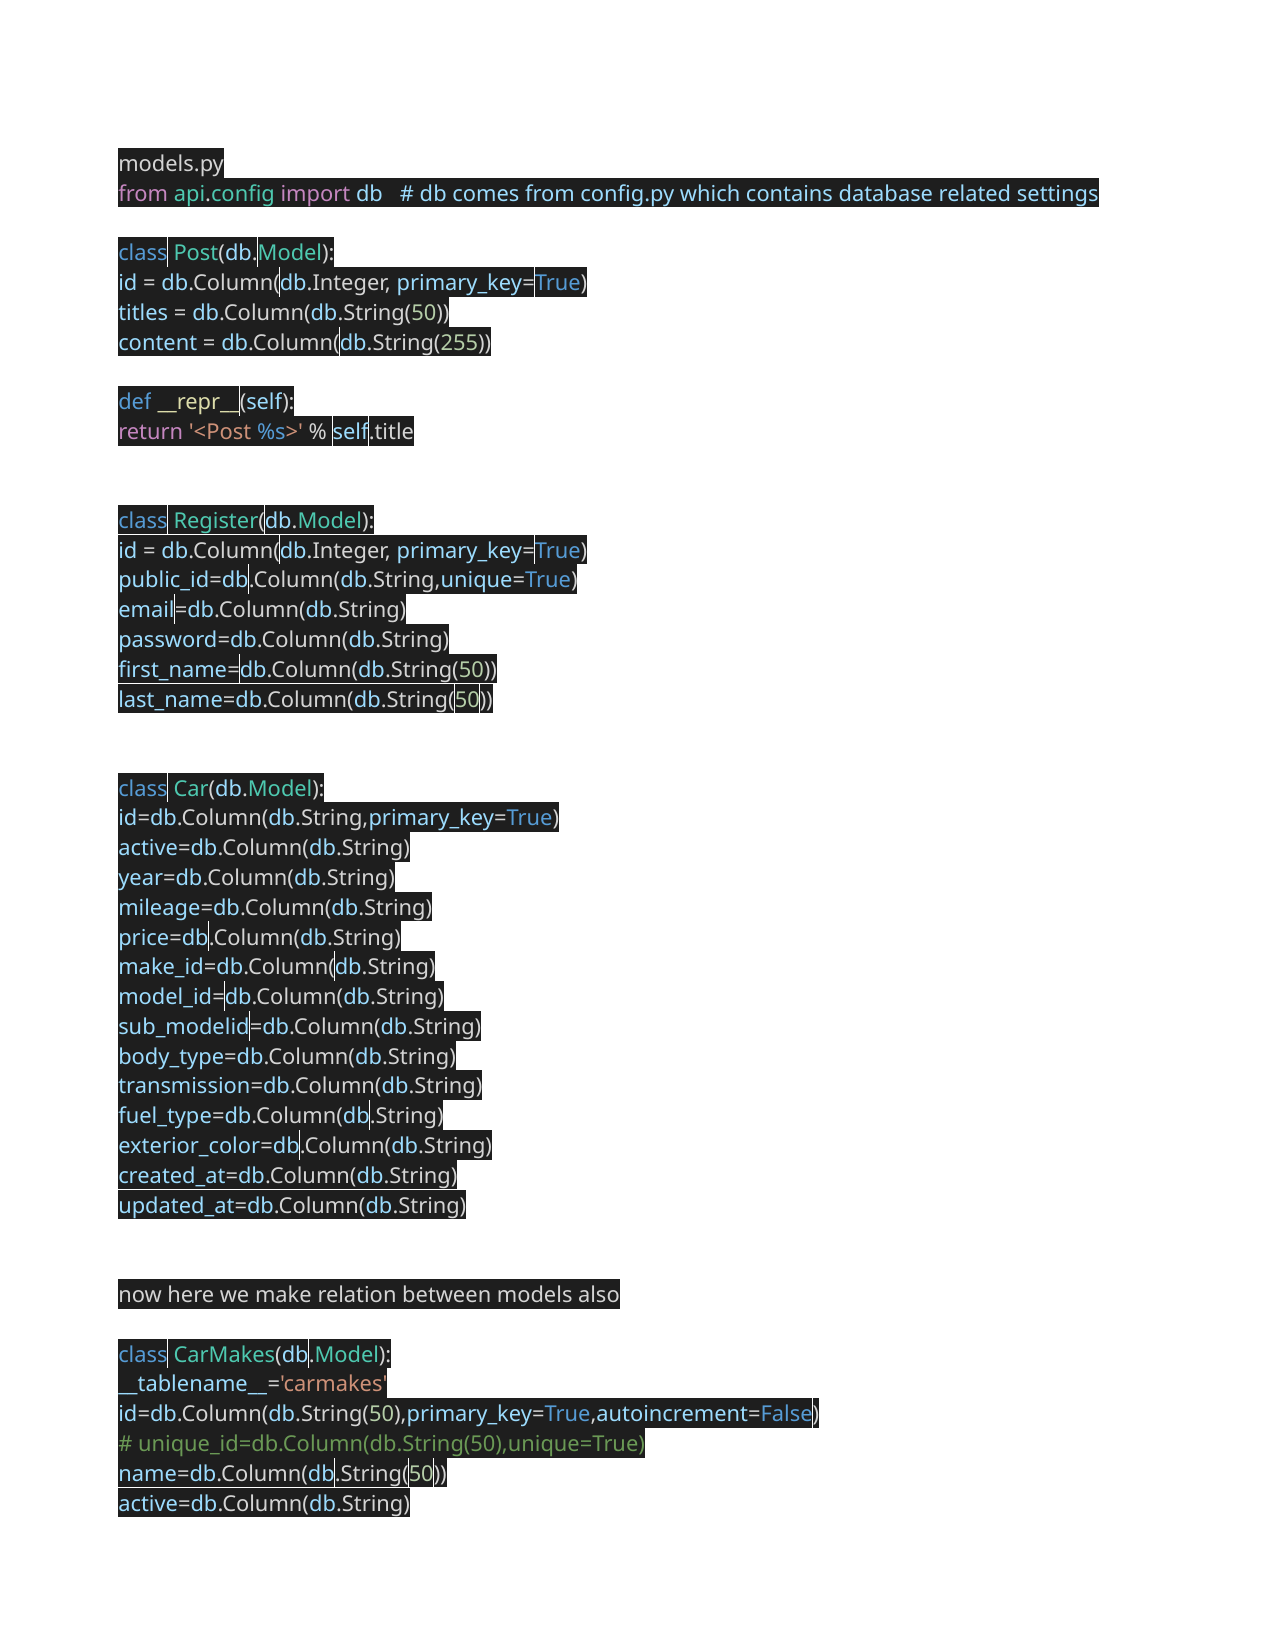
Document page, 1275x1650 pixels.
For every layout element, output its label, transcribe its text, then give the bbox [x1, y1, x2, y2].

text class CarMakes(db.Model): [118, 1338, 1157, 1368]
text body_type=db.Column(db.String) [118, 1041, 1157, 1070]
text from api.config import db # db comes from config.py which contains database related settings [118, 178, 1157, 207]
text email=db.Column(db.String) [118, 594, 1157, 624]
text id = db.Column(db.Integer, primary_key=True) [118, 267, 1157, 297]
text last_name=db.Column(db.String(50)) [118, 683, 1157, 713]
text model_id=db.Column(db.String) [118, 981, 1157, 1011]
text content = db.Column(db.String(255)) [118, 327, 1157, 356]
text first_name=db.Column(db.String(50)) [118, 654, 1157, 683]
text name=db.Column(db.String(50)) [118, 1458, 1157, 1487]
text public_id=db.Column(db.String,unique=True) [118, 564, 1157, 594]
text password=db.Column(db.String) [118, 624, 1157, 654]
text active=db.Column(db.String) [118, 832, 1157, 862]
text created_at=db.Column(db.String) [118, 1160, 1157, 1189]
text exterior_color=db.Column(db.String) [118, 1130, 1157, 1160]
text class Car(db.Model): [118, 772, 1157, 802]
text class Post(db.Model): [118, 237, 1157, 267]
text price=db.Column(db.String) [118, 921, 1157, 951]
text make_id=db.Column(db.String) [118, 951, 1157, 981]
text return '<Post %s>' % self.title [118, 416, 1157, 446]
text id=db.Column(db.String,primary_key=True) [118, 802, 1157, 832]
text year=db.Column(db.String) [118, 862, 1157, 892]
text def __repr__(self): [118, 386, 1157, 416]
text __tablename__='carmakes' [118, 1368, 1157, 1398]
text now here we make relation between models also [118, 1279, 1157, 1309]
text # unique_id=db.Column(db.String(50),unique=True) [118, 1428, 1157, 1458]
text id=db.Column(db.String(50),primary_key=True,autoincrement=False) [118, 1398, 1157, 1428]
text transmission=db.Column(db.String) [118, 1070, 1157, 1100]
text id = db.Column(db.Integer, primary_key=True) [118, 534, 1157, 564]
text sub_modelid=db.Column(db.String) [118, 1011, 1157, 1041]
text active=db.Column(db.String) [118, 1487, 1157, 1517]
text titles = db.Column(db.String(50)) [118, 297, 1157, 327]
text models.py [118, 148, 1157, 178]
text fuel_type=db.Column(db.String) [118, 1100, 1157, 1130]
text mileage=db.Column(db.String) [118, 892, 1157, 921]
text updated_at=db.Column(db.String) [118, 1189, 1157, 1219]
text class Register(db.Model): [118, 505, 1157, 534]
